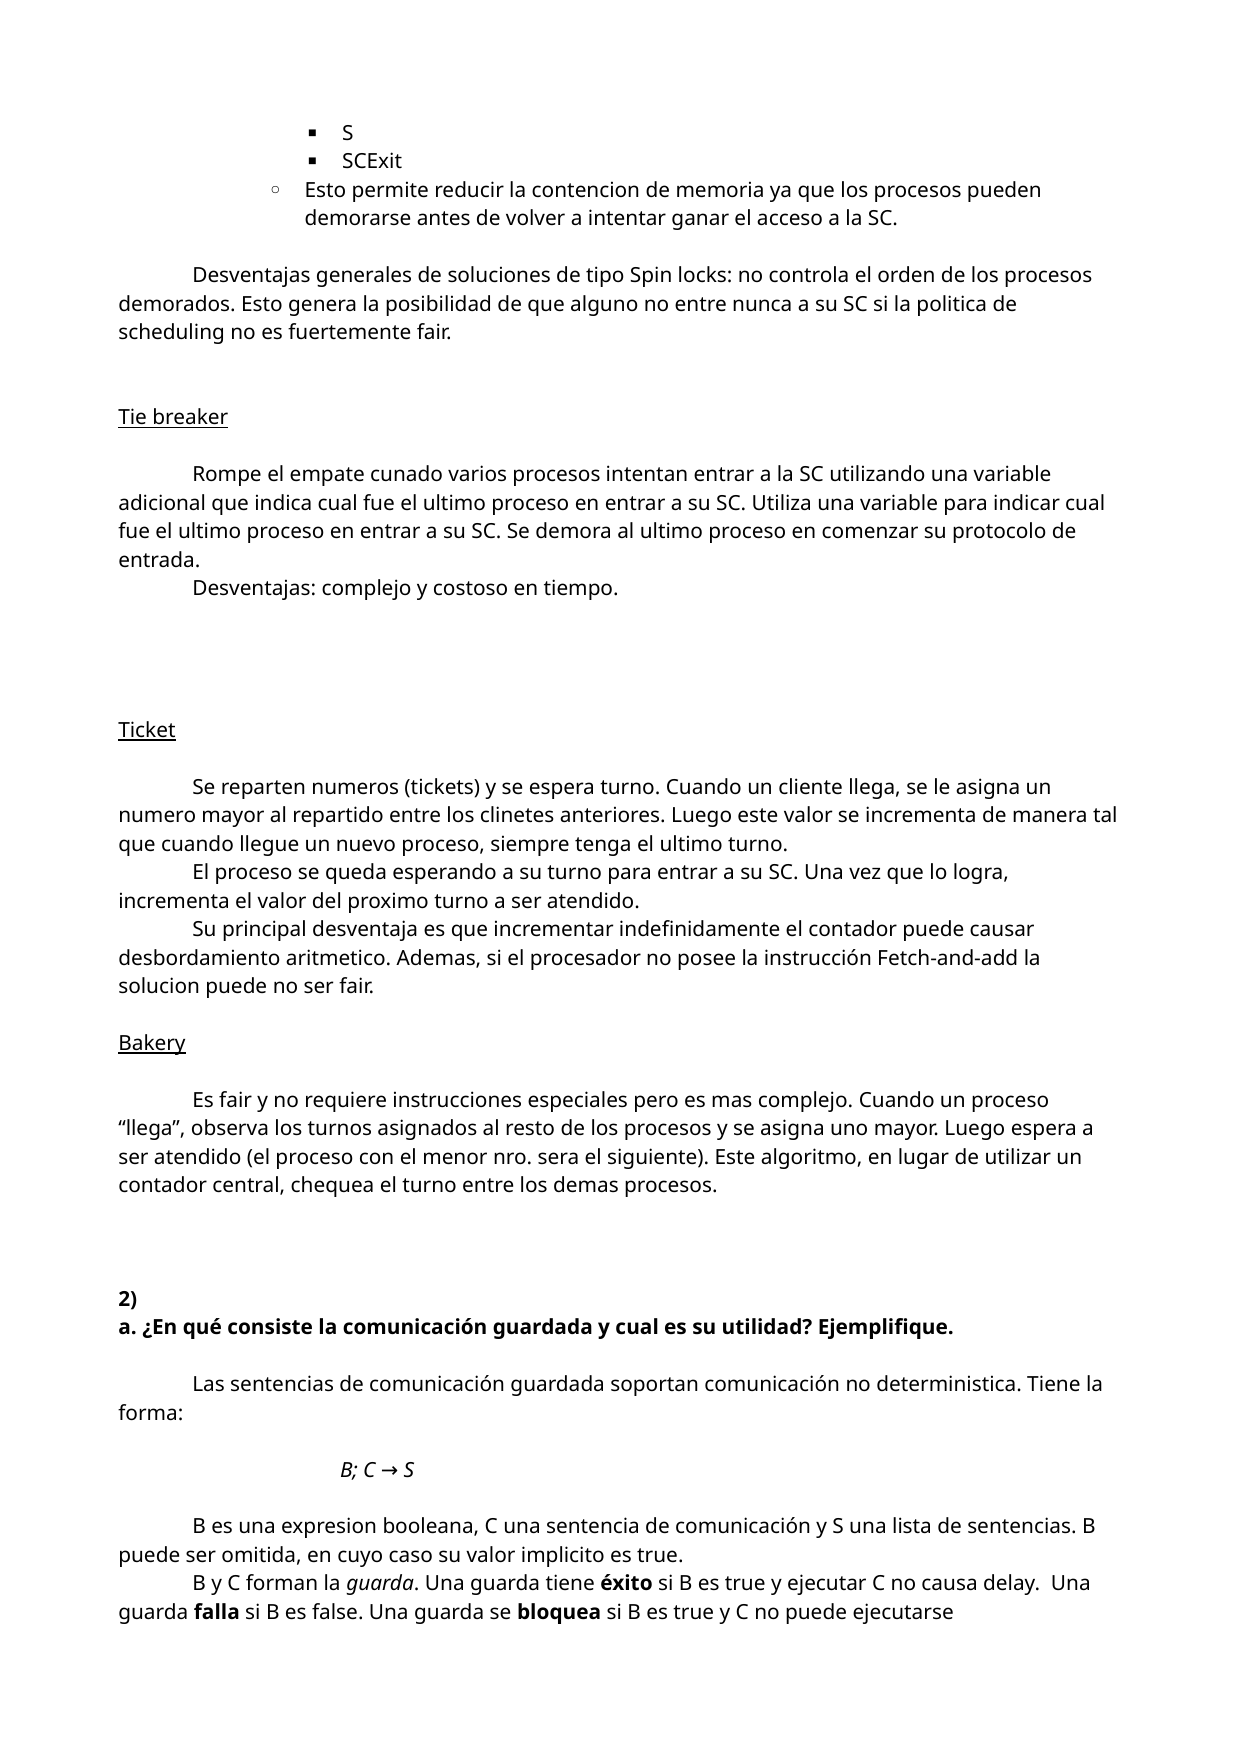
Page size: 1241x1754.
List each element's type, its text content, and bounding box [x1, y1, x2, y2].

text Su principal desventaja es que incrementar indefinidamente el contador puede causar desbordamiento aritmetico. Ademas, si el procesador no posee la instrucción Fetch-and-add la solucion puede no ser fair. [118, 914, 1122, 1000]
text El proceso se queda esperando a su turno para entrar a su SC. Una vez que lo logra, incrementa el valor del proximo turno a ser atendido. [118, 857, 1122, 914]
text Tie breaker [118, 402, 1122, 431]
text 2) [118, 1284, 1122, 1312]
text Ticket [118, 715, 1122, 744]
text B; C → S [118, 1455, 1122, 1483]
text Rompe el empate cunado varios procesos intentan entrar a la SC utilizando una variable adicional que indica cual fue el ultimo proceso en entrar a su SC. Utiliza una variable para indicar cual fue el ultimo proceso en entrar a su SC. Se demora al ultimo proceso en comenzar su protocolo de entrada. [118, 459, 1122, 573]
text Bakery [118, 1028, 1122, 1057]
text Es fair y no requiere instrucciones especiales pero es mas complejo. Cuando un proceso “llega”, observa los turnos asignados al resto de los procesos y se asigna uno mayor. Luego espera a ser atendido (el proceso con el menor nro. sera el siguiente). Este algoritmo, en lugar de utilizar un contador central, chequea el turno entre los demas procesos. [118, 1085, 1122, 1199]
text Desventajas generales de soluciones de tipo Spin locks: no controla el orden de los procesos demorados. Esto genera la posibilidad de que alguno no entre nunca a su SC si la politica de scheduling no es fuertemente fair. [118, 260, 1122, 346]
list Esto permite reducir la contencion de memoria ya que los procesos pueden demorarse antes de volver a intentar ganar el acceso a la SC. [267, 175, 1122, 232]
text a. ¿En qué consiste la comunicación guardada y cual es su utilidad? Ejemplifique. [118, 1312, 1122, 1341]
text B es una expresion booleana, C una sentencia de comunicación y S una lista de sentencias. B puede ser omitida, en cuyo caso su valor implicito es true. [118, 1512, 1122, 1568]
list SCExit [304, 147, 1122, 175]
text Se reparten numeros (tickets) y se espera turno. Cuando un cliente llega, se le asigna un numero mayor al repartido entre los clinetes anteriores. Luego este valor se incrementa de manera tal que cuando llegue un nuevo proceso, siempre tenga el ultimo turno. [118, 772, 1122, 857]
list S [304, 118, 1122, 147]
text Desventajas: complejo y costoso en tiempo. [118, 573, 1122, 602]
text Las sentencias de comunicación guardada soportan comunicación no deterministica. Tiene la forma: [118, 1369, 1122, 1426]
text B y C forman la guarda. Una guarda tiene éxito si B es true y ejecutar C no causa delay. Una guarda falla si B es false. Una guarda se bloquea si B es true y C no puede ejecutarse [118, 1568, 1122, 1625]
